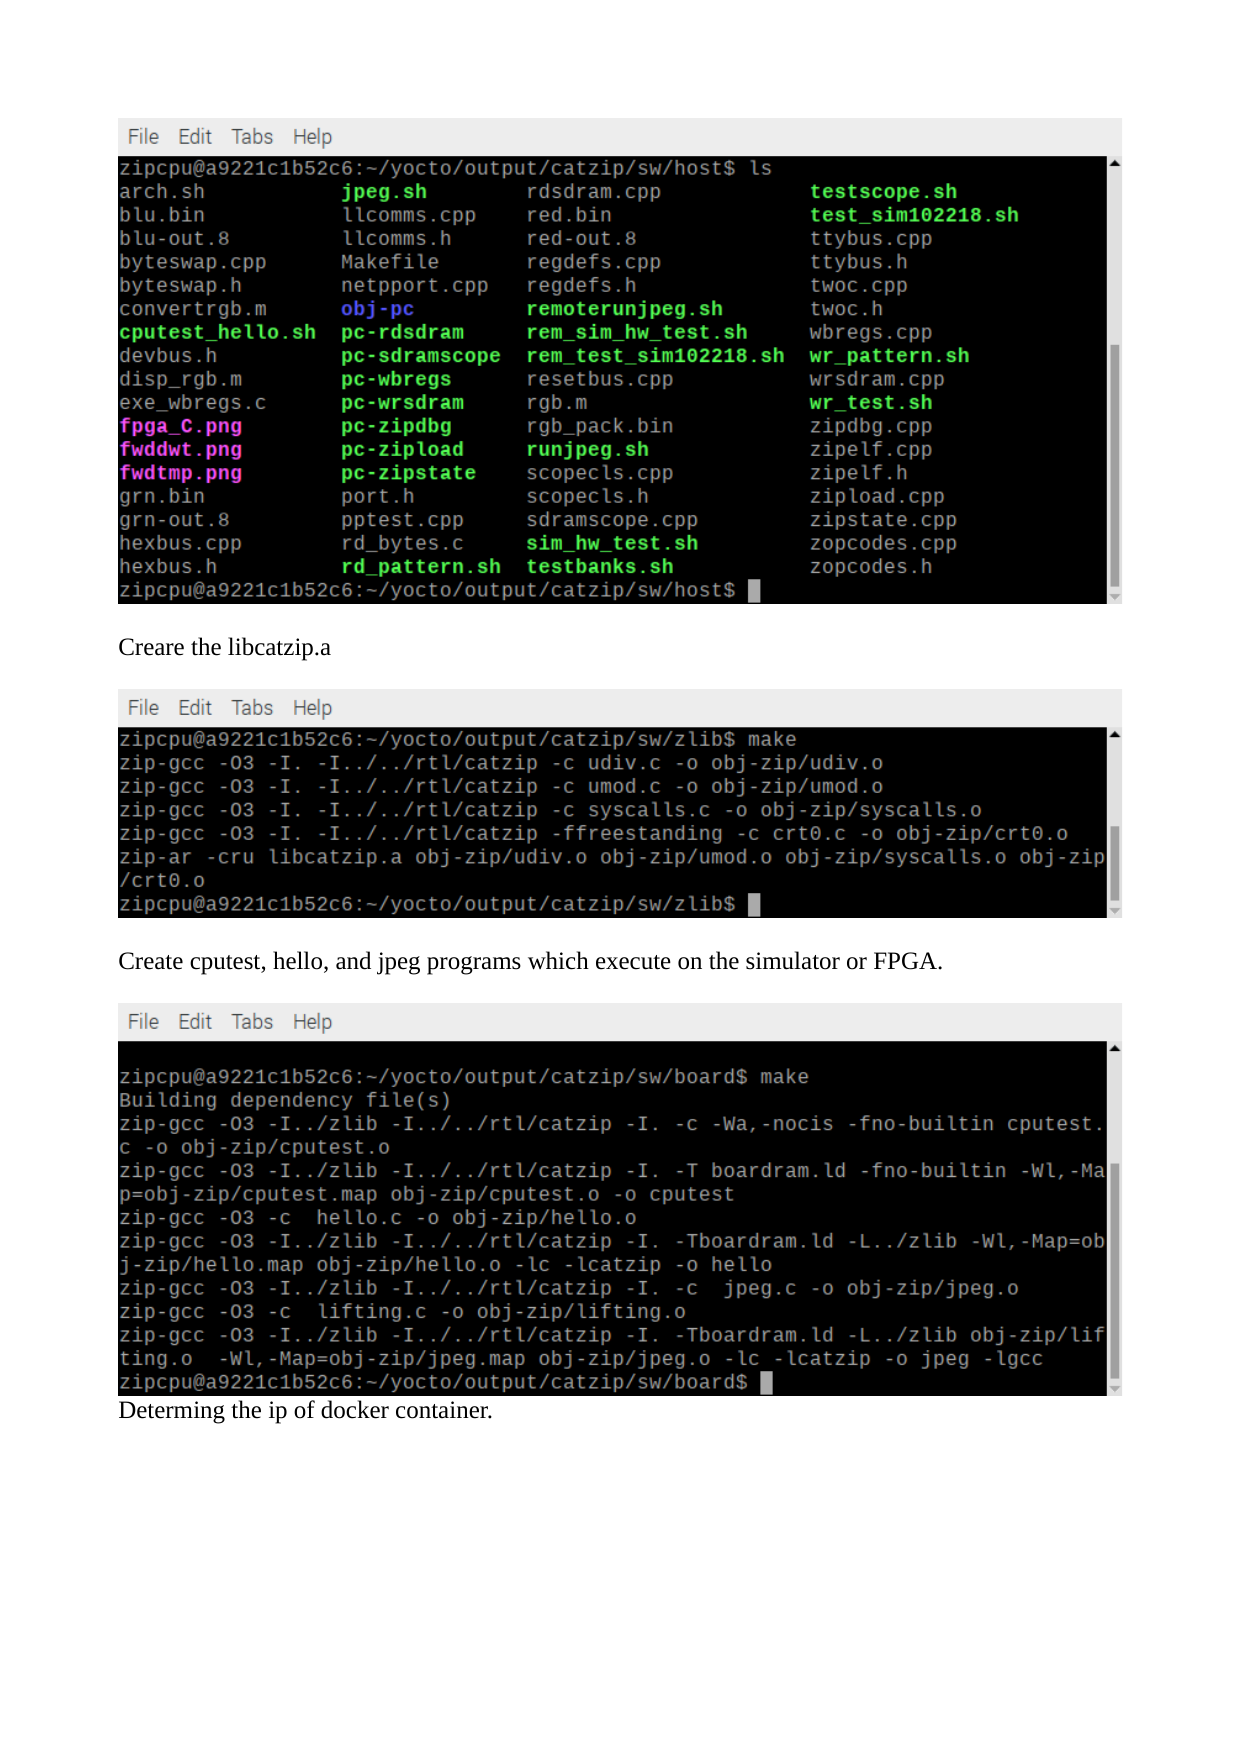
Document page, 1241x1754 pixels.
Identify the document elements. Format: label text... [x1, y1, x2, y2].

text Creare the libcatzip.a [118, 632, 1122, 661]
picture [118, 1003, 1123, 1396]
picture [118, 118, 1123, 604]
text Determing the ip of docker container. [118, 1396, 1122, 1424]
picture [118, 689, 1123, 918]
text Create cputest, hello, and jpeg programs which execute on the simulator or FPGA. [118, 946, 1122, 975]
